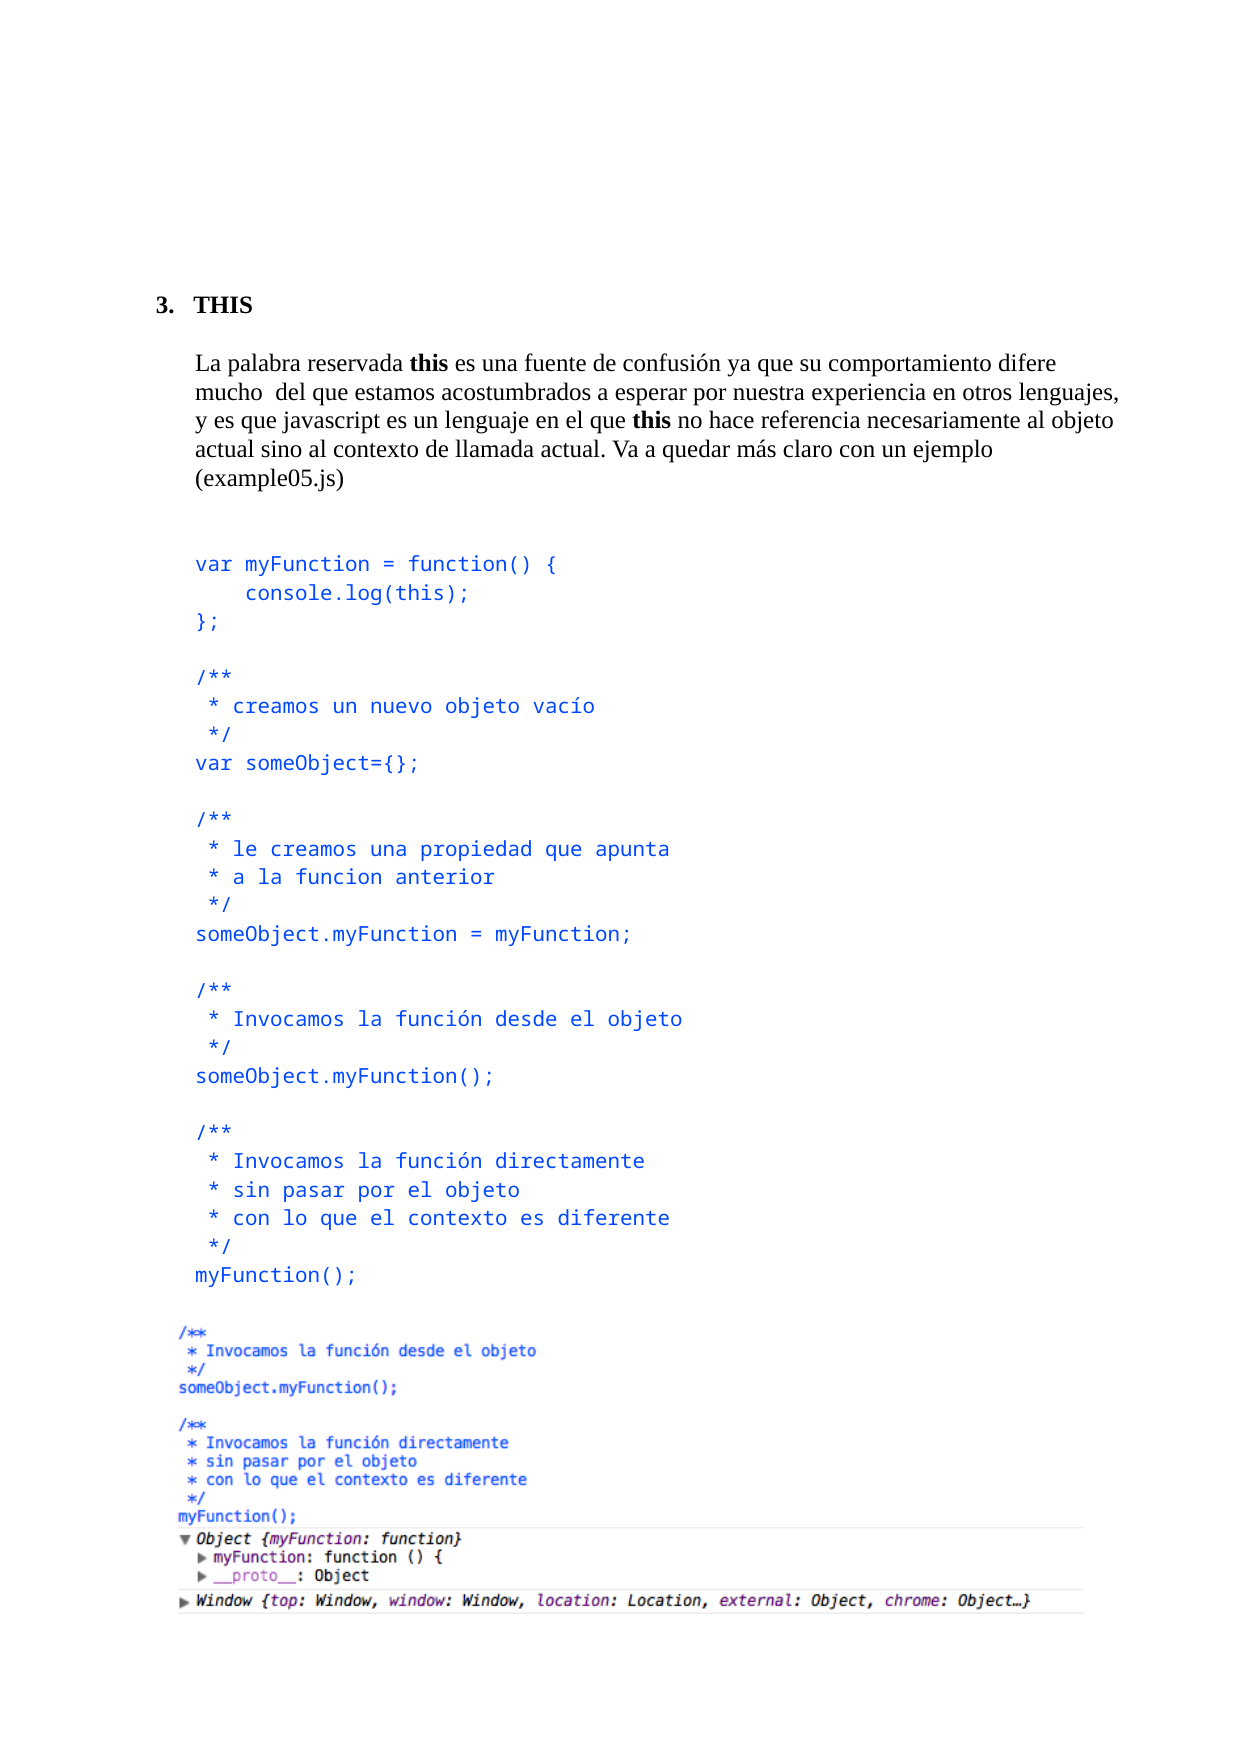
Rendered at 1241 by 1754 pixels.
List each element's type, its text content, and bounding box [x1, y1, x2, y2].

text * a la funcion anterior [195, 862, 1122, 891]
text myFunction(); [195, 1260, 1122, 1289]
text console.log(this); [195, 578, 1122, 606]
text someObject.myFunction(); [195, 1061, 1122, 1090]
text */ [195, 891, 1122, 919]
text /** [195, 663, 1122, 692]
text someObject.myFunction = myFunction; [195, 919, 1122, 947]
text */ [195, 1232, 1122, 1260]
text * Invocamos la función directamente [195, 1147, 1122, 1175]
text * sin pasar por el objeto [195, 1175, 1122, 1203]
list THIS [156, 291, 1122, 319]
text * Invocamos la función desde el objeto [195, 1004, 1122, 1033]
text var myFunction = function() { [195, 549, 1122, 578]
text * le creamos una propiedad que apunta [195, 834, 1122, 862]
text var someObject={}; [195, 748, 1122, 777]
text }; [195, 606, 1122, 635]
text /** [195, 976, 1122, 1004]
text * con lo que el contexto es diferente [195, 1203, 1122, 1232]
text /** [195, 1118, 1122, 1147]
text /** [195, 805, 1122, 834]
text */ [195, 720, 1122, 748]
text */ [195, 1033, 1122, 1061]
text La palabra reservada this es una fuente de confusión ya que su comportamiento difere mucho del que estamos acostumbrados a esperar por nuestra experiencia en otros lenguajes, y es que javascript es un lenguaje en el que this no hace referencia necesariamente al objeto actual sino al contexto de llamada actual. Va a quedar más claro con un ejemplo (example05.js) [195, 348, 1122, 492]
picture [156, 1317, 1084, 1614]
text * creamos un nuevo objeto vacío [195, 692, 1122, 720]
